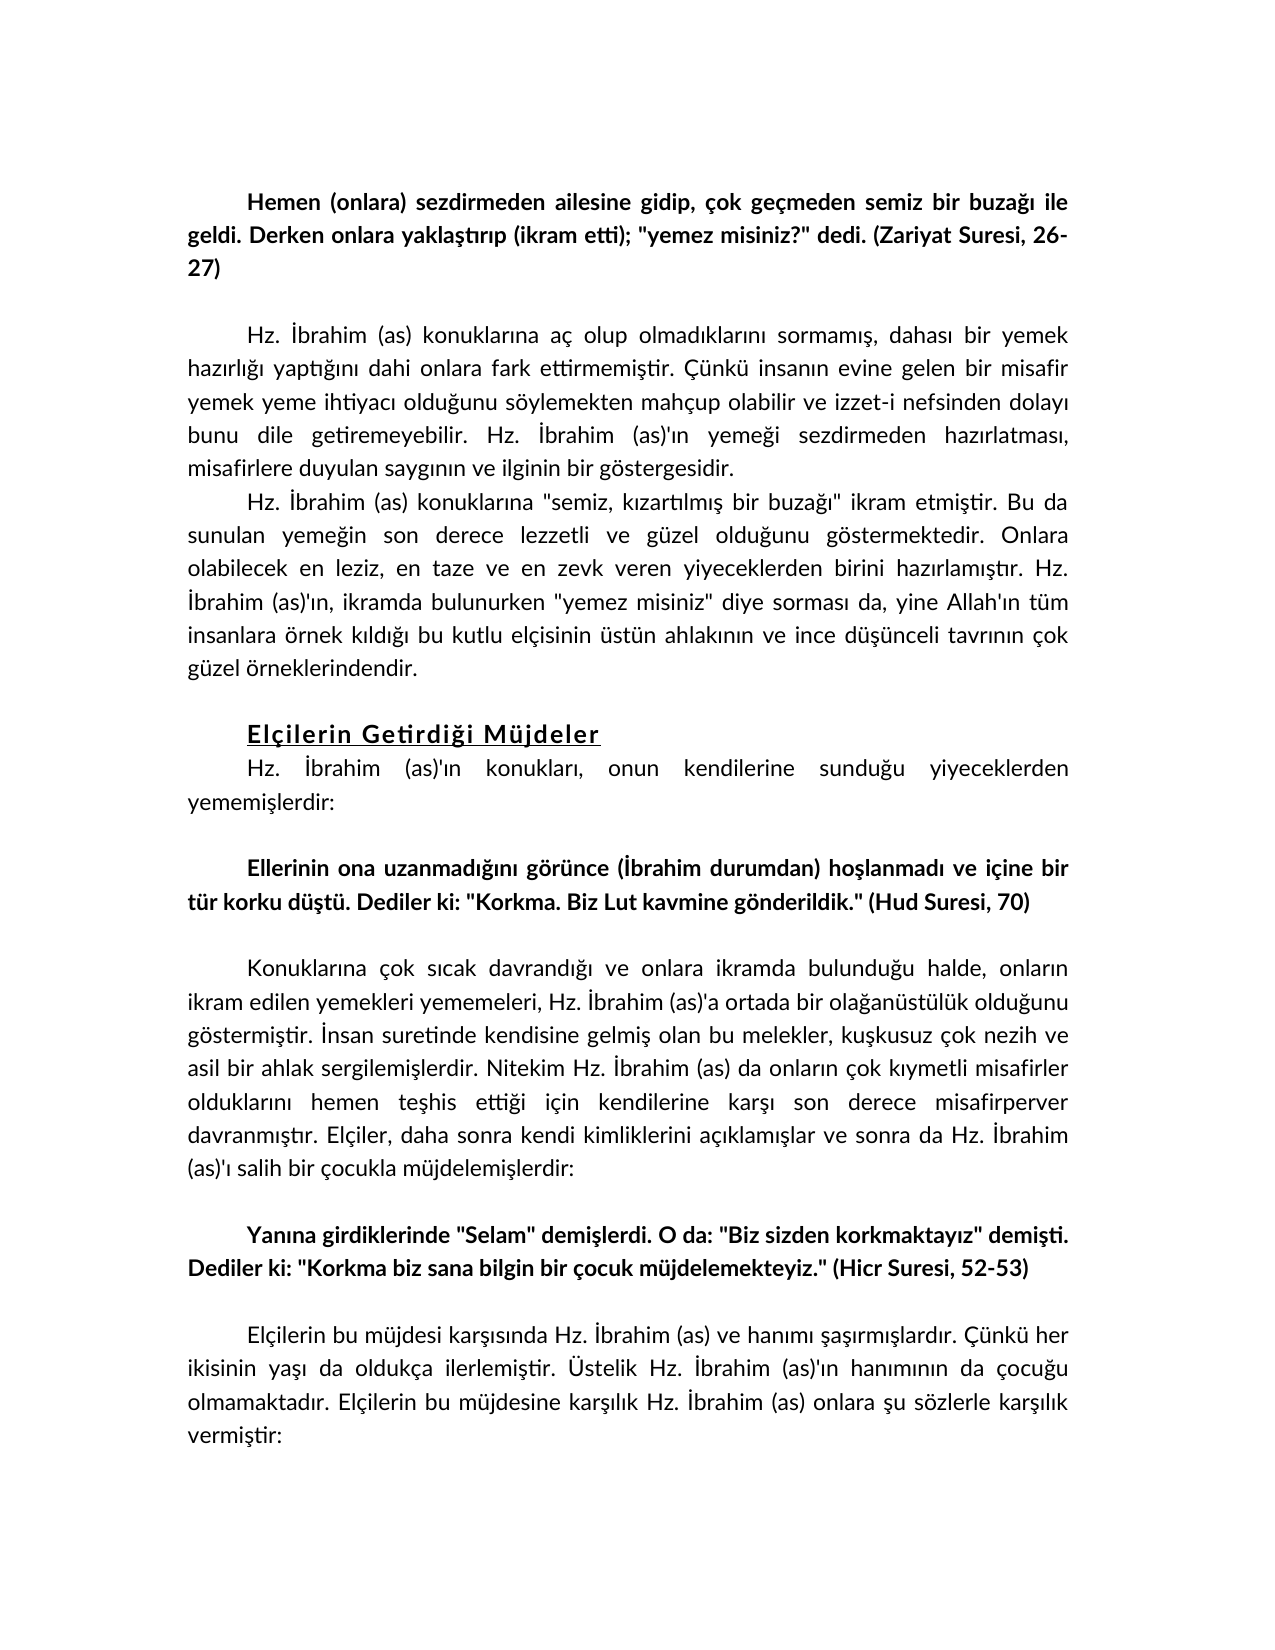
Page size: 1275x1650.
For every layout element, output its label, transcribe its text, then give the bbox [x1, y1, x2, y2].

text Hz. İbrahim (as) konuklarına "semiz, kızartılmış bir buzağı" ikram etmiştir. Bu da sunulan yemeğin son derece lezzetli ve güzel olduğunu göstermektedir. Onlara olabilecek en leziz, en taze ve en zevk veren yiyeceklerden birini hazırlamıştır. Hz. İbrahim (as)'ın, ikramda bulunurken "yemez misiniz" diye sorması da, yine Allah'ın tüm insanlara örnek kıldığı bu kutlu elçisinin üstün ahlakının ve ince düşünceli tavrının çok güzel örneklerindendir. [187, 483, 1070, 683]
subtitle Elçilerin Getirdiği Müjdeler [187, 717, 1070, 750]
text Hz. İbrahim (as)'ın konukları, onun kendilerine sunduğu yiyeceklerden yememişlerdir: [187, 750, 1070, 817]
text Ellerinin ona uzanmadığını görünce (İbrahim durumdan) hoşlanmadı ve içine bir tür korku düştü. Dediler ki: "Korkma. Biz Lut kavmine gönderildik." (Hud Suresi, 70) [187, 850, 1070, 917]
text Hemen (onlara) sezdirmeden ailesine gidip, çok geçmeden semiz bir buzağı ile geldi. Derken onlara yaklaştırıp (ikram etti); "yemez misiniz?" dedi. (Zariyat Suresi, 26-27) [187, 183, 1070, 283]
text Konuklarına çok sıcak davrandığı ve onlara ikramda bulunduğu halde, onların ikram edilen yemekleri yememeleri, Hz. İbrahim (as)'a ortada bir olağanüstülük olduğunu göstermiştir. İnsan suretinde kendisine gelmiş olan bu melekler, kuşkusuz çok nezih ve asil bir ahlak sergilemişlerdir. Nitekim Hz. İbrahim (as) da onların çok kıymetli misafirler olduklarını hemen teşhis ettiği için kendilerine karşı son derece misafirperver davranmıştır. Elçiler, daha sonra kendi kimliklerini açıklamışlar ve sonra da Hz. İbrahim (as)'ı salih bir çocukla müjdelemişlerdir: [187, 950, 1070, 1183]
text Yanına girdiklerinde "Selam" demişlerdi. O da: "Biz sizden korkmaktayız" demişti. Dediler ki: "Korkma biz sana bilgin bir çocuk müjdelemekteyiz." (Hicr Suresi, 52-53) [187, 1217, 1070, 1283]
text Elçilerin bu müjdesi karşısında Hz. İbrahim (as) ve hanımı şaşırmışlardır. Çünkü her ikisinin yaşı da oldukça ilerlemiştir. Üstelik Hz. İbrahim (as)'ın hanımının da çocuğu olmamaktadır. Elçilerin bu müjdesine karşılık Hz. İbrahim (as) onlara şu sözlerle karşılık vermiştir: [187, 1317, 1070, 1450]
text Hz. İbrahim (as) konuklarına aç olup olmadıklarını sormamış, dahası bir yemek hazırlığı yaptığını dahi onlara fark ettirmemiştir. Çünkü insanın evine gelen bir misafir yemek yeme ihtiyacı olduğunu söylemekten mahçup olabilir ve izzet-i nefsinden dolayı bunu dile getiremeyebilir. Hz. İbrahim (as)'ın yemeği sezdirmeden hazırlatması, misafirlere duyulan saygının ve ilginin bir göstergesidir. [187, 317, 1070, 483]
